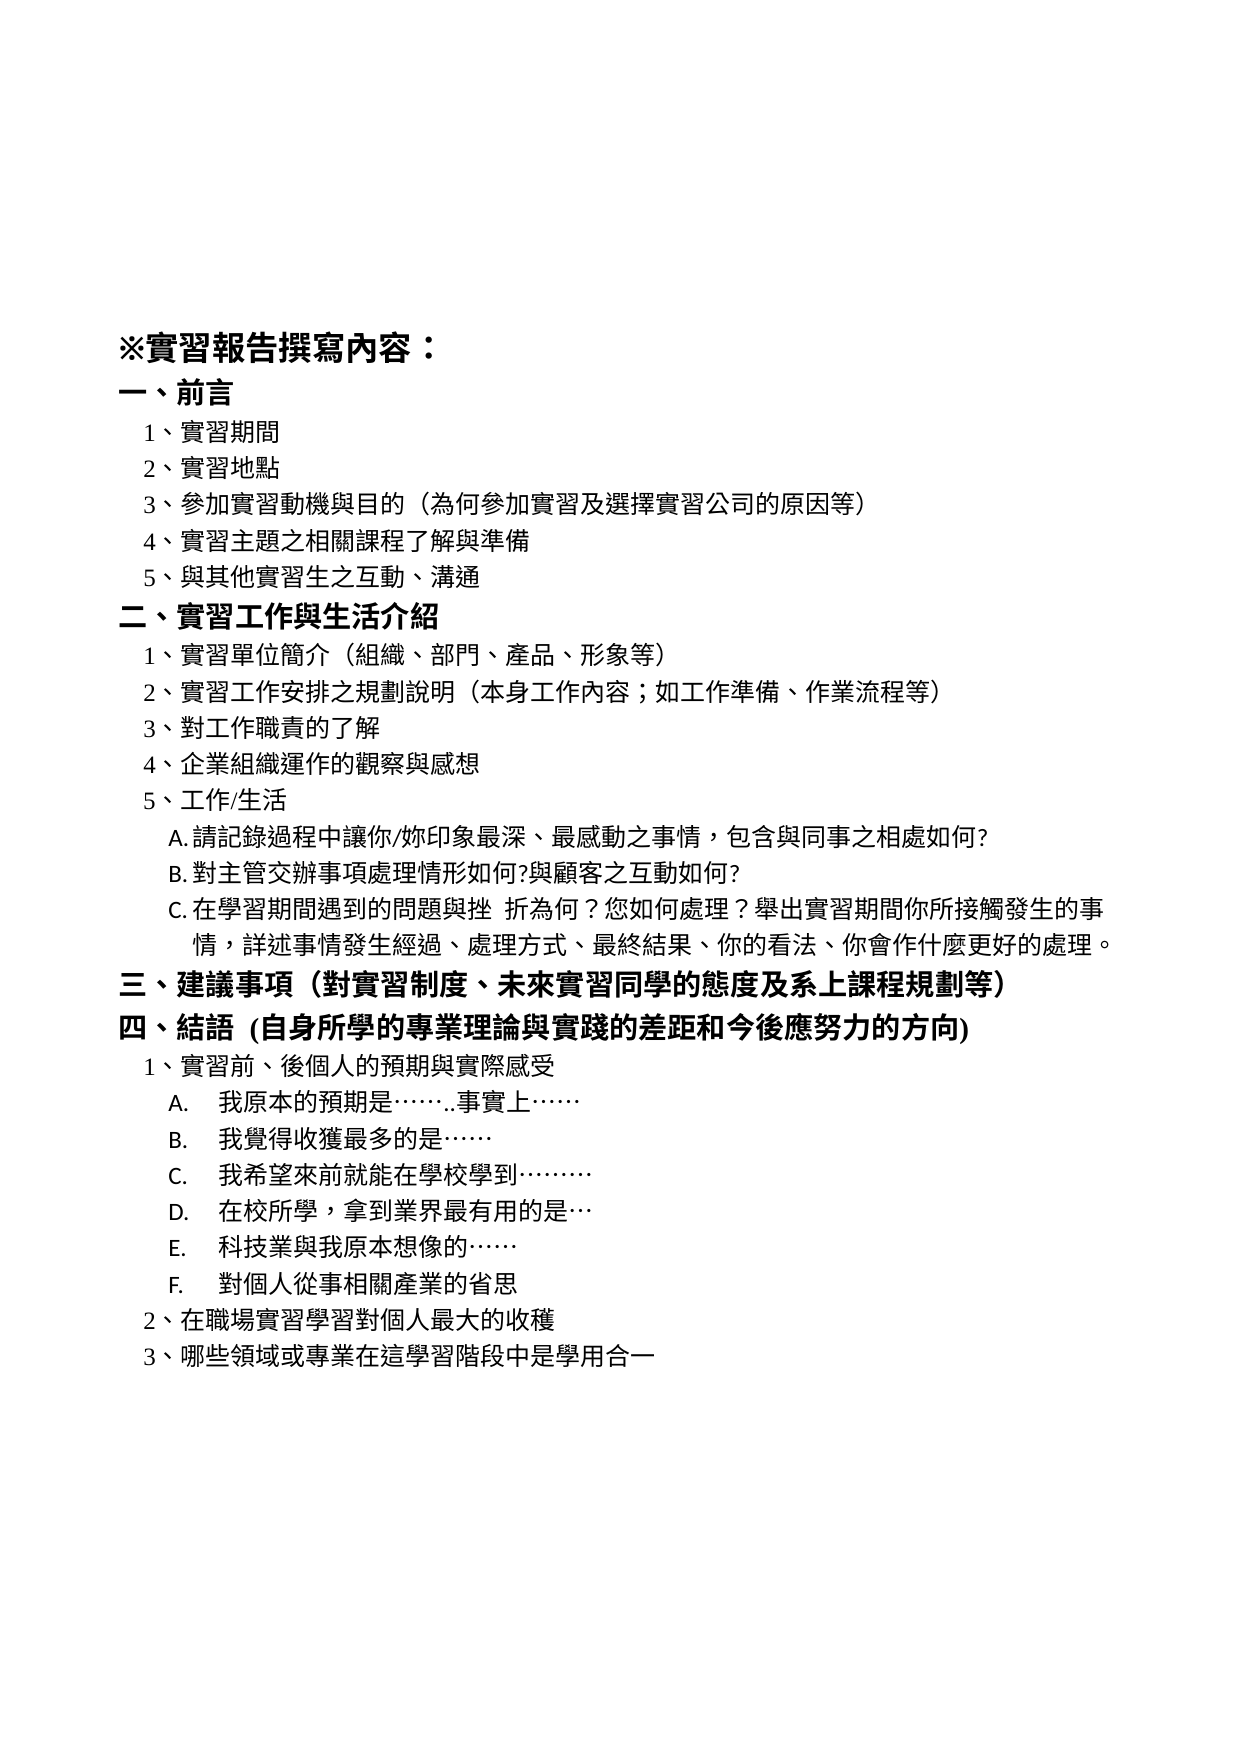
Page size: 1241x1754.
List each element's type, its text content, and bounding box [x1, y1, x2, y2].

text 1、實習單位簡介（組織、部門、產品、形象等） [143, 636, 1122, 672]
text 四、結語 (自身所學的專業理論與實踐的差距和今後應努力的方向) [118, 1004, 1122, 1047]
text 2、實習地點 [143, 448, 1122, 485]
text 一、前言 [118, 370, 1122, 412]
list 我覺得收獲最多的是⋯⋯ [168, 1119, 1122, 1155]
text 4、企業組織運作的觀察與感想 [143, 744, 1122, 781]
text 1、實習期間 [143, 412, 1122, 448]
text 3、對工作職責的了解 [143, 708, 1122, 744]
list 我原本的預期是⋯⋯..事實上⋯⋯ [168, 1083, 1122, 1119]
text 5、工作/生活 [133, 781, 1122, 817]
list 對個人從事相關產業的省思 [168, 1264, 1122, 1300]
list 在校所學，拿到業界最有用的是⋯ [168, 1192, 1122, 1228]
text 三、建議事項（對實習制度、未來實習同學的態度及系上課程規劃等） [118, 962, 1122, 1004]
text 3、哪些領域或專業在這學習階段中是學用合一 [143, 1337, 1122, 1373]
list 我希望來前就能在學校學到⋯⋯⋯ [168, 1155, 1122, 1192]
text 二、實習工作與生活介紹 [118, 593, 1122, 636]
text 4、實習主題之相關課程了解與準備 [143, 521, 1122, 557]
list 對主管交辦事項處理情形如何?與顧客之互動如何? [168, 853, 1122, 889]
text 2、實習工作安排之規劃說明（本身工作內容；如工作準備、作業流程等） [143, 672, 1122, 708]
text 5、與其他實習生之互動、溝通 [143, 557, 1122, 593]
text ※實習報告撰寫內容： [118, 322, 1122, 370]
list 在學習期間遇到的問題與挫 折為何？您如何處理？舉出實習期間你所接觸發生的事情，詳述事情發生經過、處理方式、最終結果、你的看法、你會作什麼更好的處理。 [168, 889, 1122, 962]
text 2、在職場實習學習對個人最大的收穫 [143, 1300, 1122, 1337]
list 科技業與我原本想像的⋯⋯ [168, 1228, 1122, 1264]
text 1、實習前、後個人的預期與實際感受 [143, 1047, 1122, 1083]
list 請記錄過程中讓你/妳印象最深、最感動之事情，包含與同事之相處如何? [168, 817, 1122, 853]
text 3、參加實習動機與目的（為何參加實習及選擇實習公司的原因等） [143, 485, 1122, 521]
